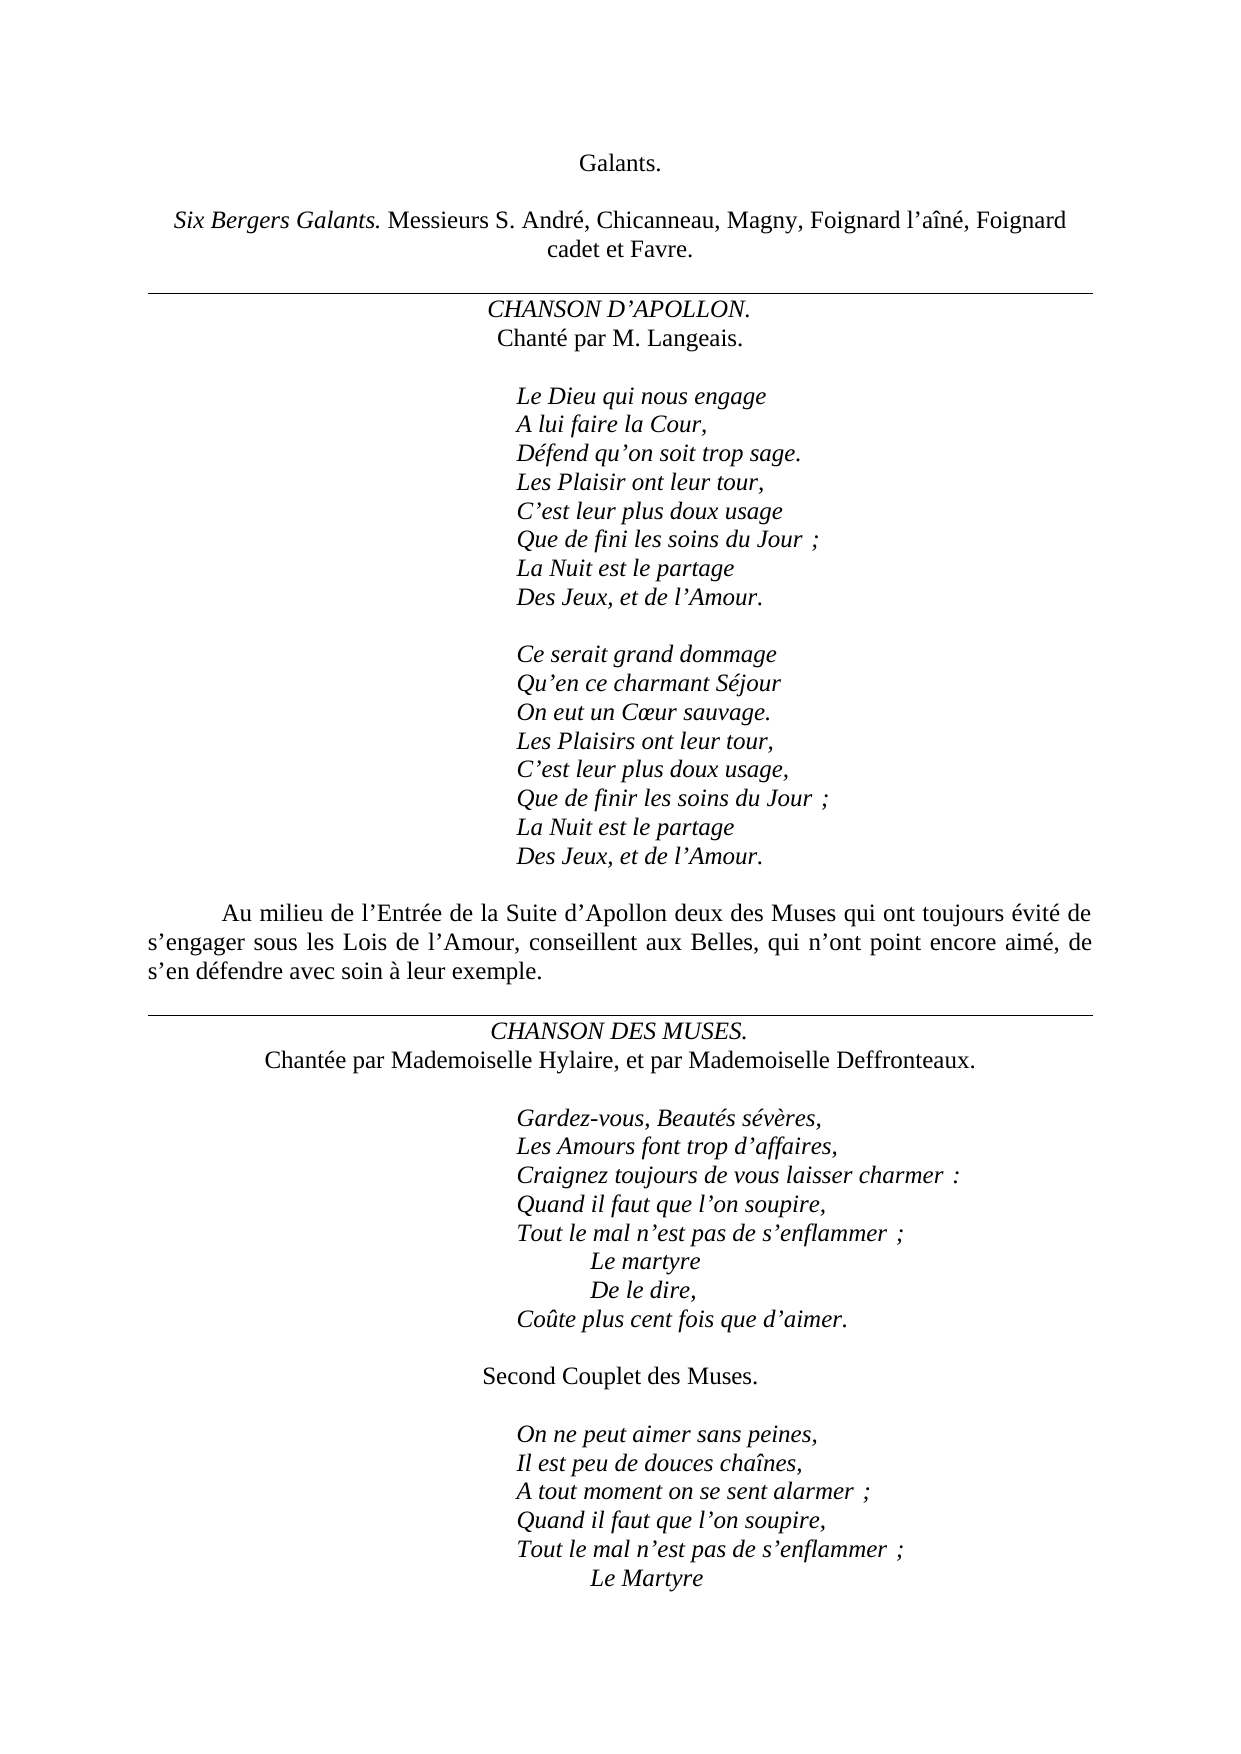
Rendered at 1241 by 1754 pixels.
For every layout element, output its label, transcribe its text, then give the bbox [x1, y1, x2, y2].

text C’est leur plus doux usage [516, 496, 1093, 524]
text Chantée par Mademoiselle Hylaire, et par Mademoiselle Deffronteaux. [148, 1045, 1093, 1074]
text Au milieu de l’Entrée de la Suite d’Apollon deux des Muses qui ont toujours évité de s’engager sous les Lois de l’Amour, conseillent aux Belles, qui n’ont point encore aimé, de s’en défendre avec soin à leur exemple. [148, 898, 1093, 984]
text CHANSON D’APOLLON. [148, 294, 1093, 323]
text Galants. [148, 148, 1093, 176]
text Défend qu’on soit trop sage. [516, 438, 1093, 467]
text Des Jeux, et de l’Amour. [516, 582, 1093, 611]
text Chanté par M. Langeais. [148, 323, 1093, 352]
text La Nuit est le partage [516, 553, 1093, 582]
text La Nuit est le partage [516, 812, 1093, 841]
text Le Dieu qui nous engage [516, 381, 1093, 409]
text Six Bergers Galants. Messieurs S. André, Chicanneau, Magny, Foignard l’aîné, Foignard cadet et Favre. [148, 205, 1093, 263]
text Des Jeux, et de l’Amour. [516, 841, 1093, 869]
text Tout le mal n’est pas de s’enflammer ; [516, 1218, 1093, 1246]
text Les Plaisir ont leur tour, [516, 467, 1093, 496]
text Coûte plus cent fois que d’aimer. [516, 1304, 1093, 1333]
text A tout moment on se sent alarmer ; [516, 1476, 1093, 1505]
text Quand il faut que l’on soupire, [516, 1505, 1093, 1534]
text Qu’en ce charmant Séjour [516, 668, 1093, 697]
text Gardez-vous, Beautés sévères, [516, 1103, 1093, 1131]
text Les Plaisirs ont leur tour, [516, 726, 1093, 754]
text Quand il faut que l’on soupire, [516, 1189, 1093, 1218]
text On ne peut aimer sans peines, [516, 1419, 1093, 1448]
text Tout le mal n’est pas de s’enflammer ; [516, 1534, 1093, 1563]
text Ce serait grand dommage [443, 639, 1093, 668]
text Les Amours font trop d’affaires, [516, 1131, 1093, 1160]
text On eut un Cœur sauvage. [516, 697, 1093, 726]
text Que de fini les soins du Jour ; [516, 524, 1093, 553]
text Second Couplet des Muses. [148, 1361, 1093, 1390]
text Que de finir les soins du Jour ; [516, 783, 1093, 812]
text C’est leur plus doux usage, [516, 754, 1093, 783]
text Le martyre [516, 1246, 1093, 1275]
text De le dire, [516, 1275, 1093, 1304]
text Il est peu de douces chaînes, [516, 1448, 1093, 1476]
text Craignez toujours de vous laisser charmer : [516, 1160, 1093, 1189]
text A lui faire la Cour, [516, 409, 1093, 438]
text CHANSON DES MUSES. [148, 1016, 1093, 1045]
text Le Martyre [516, 1563, 1093, 1591]
